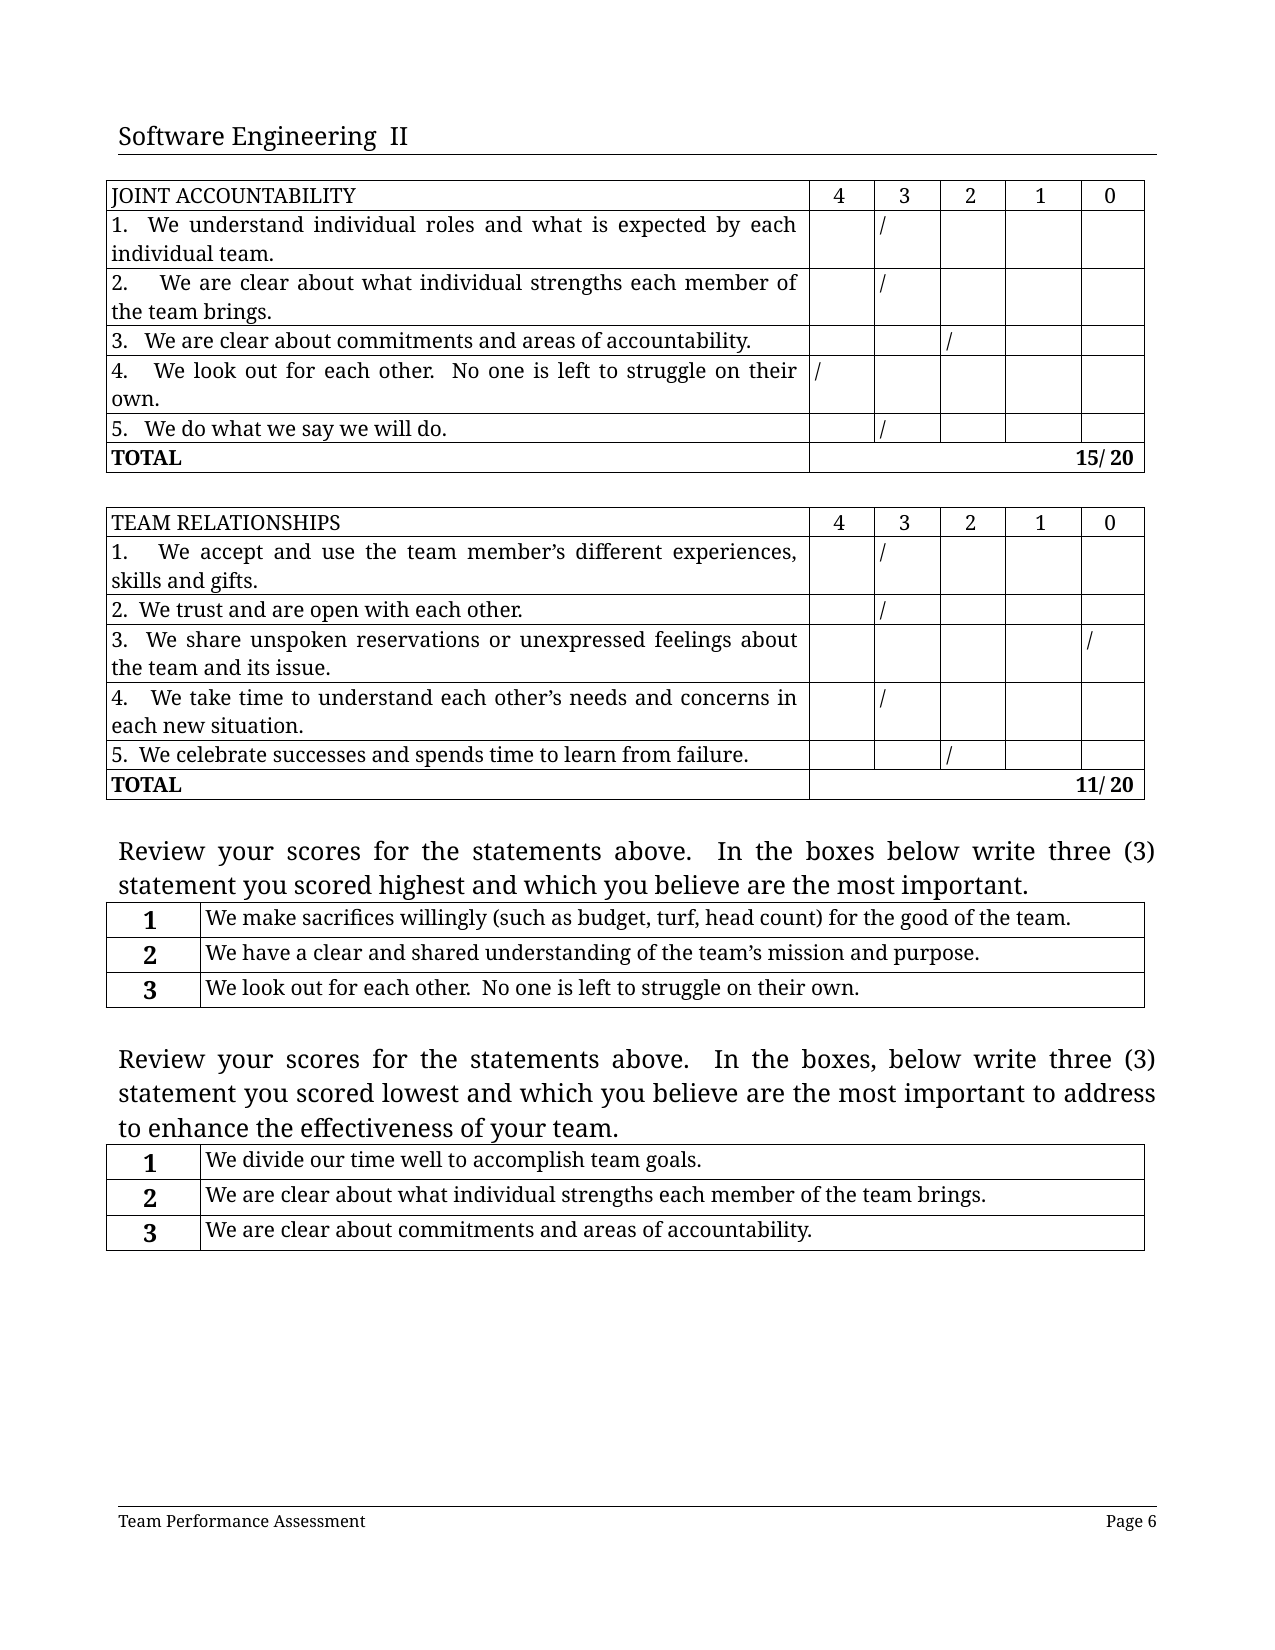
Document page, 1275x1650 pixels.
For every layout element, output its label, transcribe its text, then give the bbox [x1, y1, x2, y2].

table_cell We are clear about commitments and areas of accountability. [201, 1216, 1144, 1249]
table_cell 1. We understand individual roles and what is expected by each individual team. [107, 211, 809, 267]
table_cell [875, 326, 940, 355]
table_header TEAM RELATIONSHIPS [107, 508, 809, 536]
table_cell 2. We trust and are open with each other. [107, 595, 809, 624]
table_cell / [875, 414, 940, 442]
table_header 1 [1006, 508, 1081, 536]
table_cell [1006, 356, 1081, 413]
table_cell [1082, 595, 1144, 624]
table_header 4 [810, 181, 874, 209]
table_cell 2. We are clear about what individual strengths each member of the team brings. [107, 269, 809, 325]
table_cell [1082, 211, 1144, 267]
table_cell [810, 414, 874, 442]
table_cell / [810, 356, 874, 413]
table_cell TOTAL [107, 770, 809, 798]
table_cell [1006, 625, 1081, 682]
table_cell 3. We are clear about commitments and areas of accountability. [107, 326, 809, 355]
table_cell [1006, 683, 1081, 739]
table_cell [1082, 537, 1144, 594]
table_cell 3 [107, 973, 200, 1007]
table_cell 5. We do what we say we will do. [107, 414, 809, 442]
table_cell [941, 269, 1005, 325]
table_cell [941, 595, 1005, 624]
text Review your scores for the statements above. In the boxes, below write three (3) statement you scored lowest and which you believe are the most important to address to enhance the effectiveness of your team. [118, 1042, 1157, 1144]
table_cell [941, 683, 1005, 739]
table_cell [1082, 683, 1144, 739]
table_cell [941, 414, 1005, 442]
table_cell We are clear about what individual strengths each member of the team brings. [201, 1180, 1144, 1214]
table_cell [1006, 326, 1081, 355]
table_header 1 [1006, 181, 1081, 209]
table_cell / [941, 326, 1005, 355]
table_cell [810, 211, 874, 267]
table_cell We look out for each other. No one is left to struggle on their own. [201, 973, 1144, 1007]
table_cell [810, 625, 874, 682]
table_cell / [1082, 625, 1144, 682]
table_cell / [875, 269, 940, 325]
table_cell [1082, 326, 1144, 355]
table_cell / [875, 211, 940, 267]
table_cell 1. We accept and use the team member’s different experiences, skills and gifts. [107, 537, 809, 594]
table_cell [810, 537, 874, 594]
table_header 1 [107, 903, 200, 937]
table_cell 2 [107, 1180, 200, 1214]
table_cell We have a clear and shared understanding of the team’s mission and purpose. [201, 938, 1144, 972]
table_header 4 [810, 508, 874, 536]
table_cell [1006, 211, 1081, 267]
table_cell [1082, 269, 1144, 325]
table_cell / [875, 683, 940, 739]
table_cell [810, 269, 874, 325]
table_cell [941, 356, 1005, 413]
table_cell [1082, 414, 1144, 442]
table_cell 4. We look out for each other. No one is left to struggle on their own. [107, 356, 809, 413]
table_cell [810, 683, 874, 739]
table_cell [1006, 414, 1081, 442]
table_header 1 [107, 1145, 200, 1179]
table_cell [1006, 537, 1081, 594]
table_header JOINT ACCOUNTABILITY [107, 181, 809, 209]
table_cell 4. We take time to understand each other’s needs and concerns in each new situation. [107, 683, 809, 739]
table_cell [810, 741, 874, 769]
table_cell 15/ 20 [810, 443, 1144, 472]
table_cell [810, 595, 874, 624]
table_cell / [875, 595, 940, 624]
table_cell / [875, 537, 940, 594]
table_header 0 [1082, 181, 1144, 209]
table_header 2 [941, 181, 1005, 209]
table_cell [810, 326, 874, 355]
table_cell [941, 625, 1005, 682]
table_cell [875, 356, 940, 413]
table_cell [941, 537, 1005, 594]
table_cell [1006, 595, 1081, 624]
text Review your scores for the statements above. In the boxes below write three (3) statement you scored highest and which you believe are the most important. [118, 833, 1157, 902]
table_cell 2 [107, 938, 200, 972]
table_cell / [941, 741, 1005, 769]
table_header 3 [875, 508, 940, 536]
table_cell [875, 741, 940, 769]
table_cell [941, 211, 1005, 267]
table_header We make sacrifices willingly (such as budget, turf, head count) for the good of the team. [201, 903, 1144, 937]
table_cell 5. We celebrate successes and spends time to learn from failure. [107, 741, 809, 769]
table_cell [1006, 269, 1081, 325]
table_cell 3 [107, 1216, 200, 1249]
table_cell [1082, 356, 1144, 413]
table_cell [1082, 741, 1144, 769]
table_header 2 [941, 508, 1005, 536]
table_cell [1006, 741, 1081, 769]
table_header 3 [875, 181, 940, 209]
table_cell [875, 625, 940, 682]
table_header We divide our time well to accomplish team goals. [201, 1145, 1144, 1179]
table_cell 3. We share unspoken reservations or unexpressed feelings about the team and its issue. [107, 625, 809, 682]
table_cell TOTAL [107, 443, 809, 472]
table_header 0 [1082, 508, 1144, 536]
table_cell 11/ 20 [810, 770, 1144, 798]
